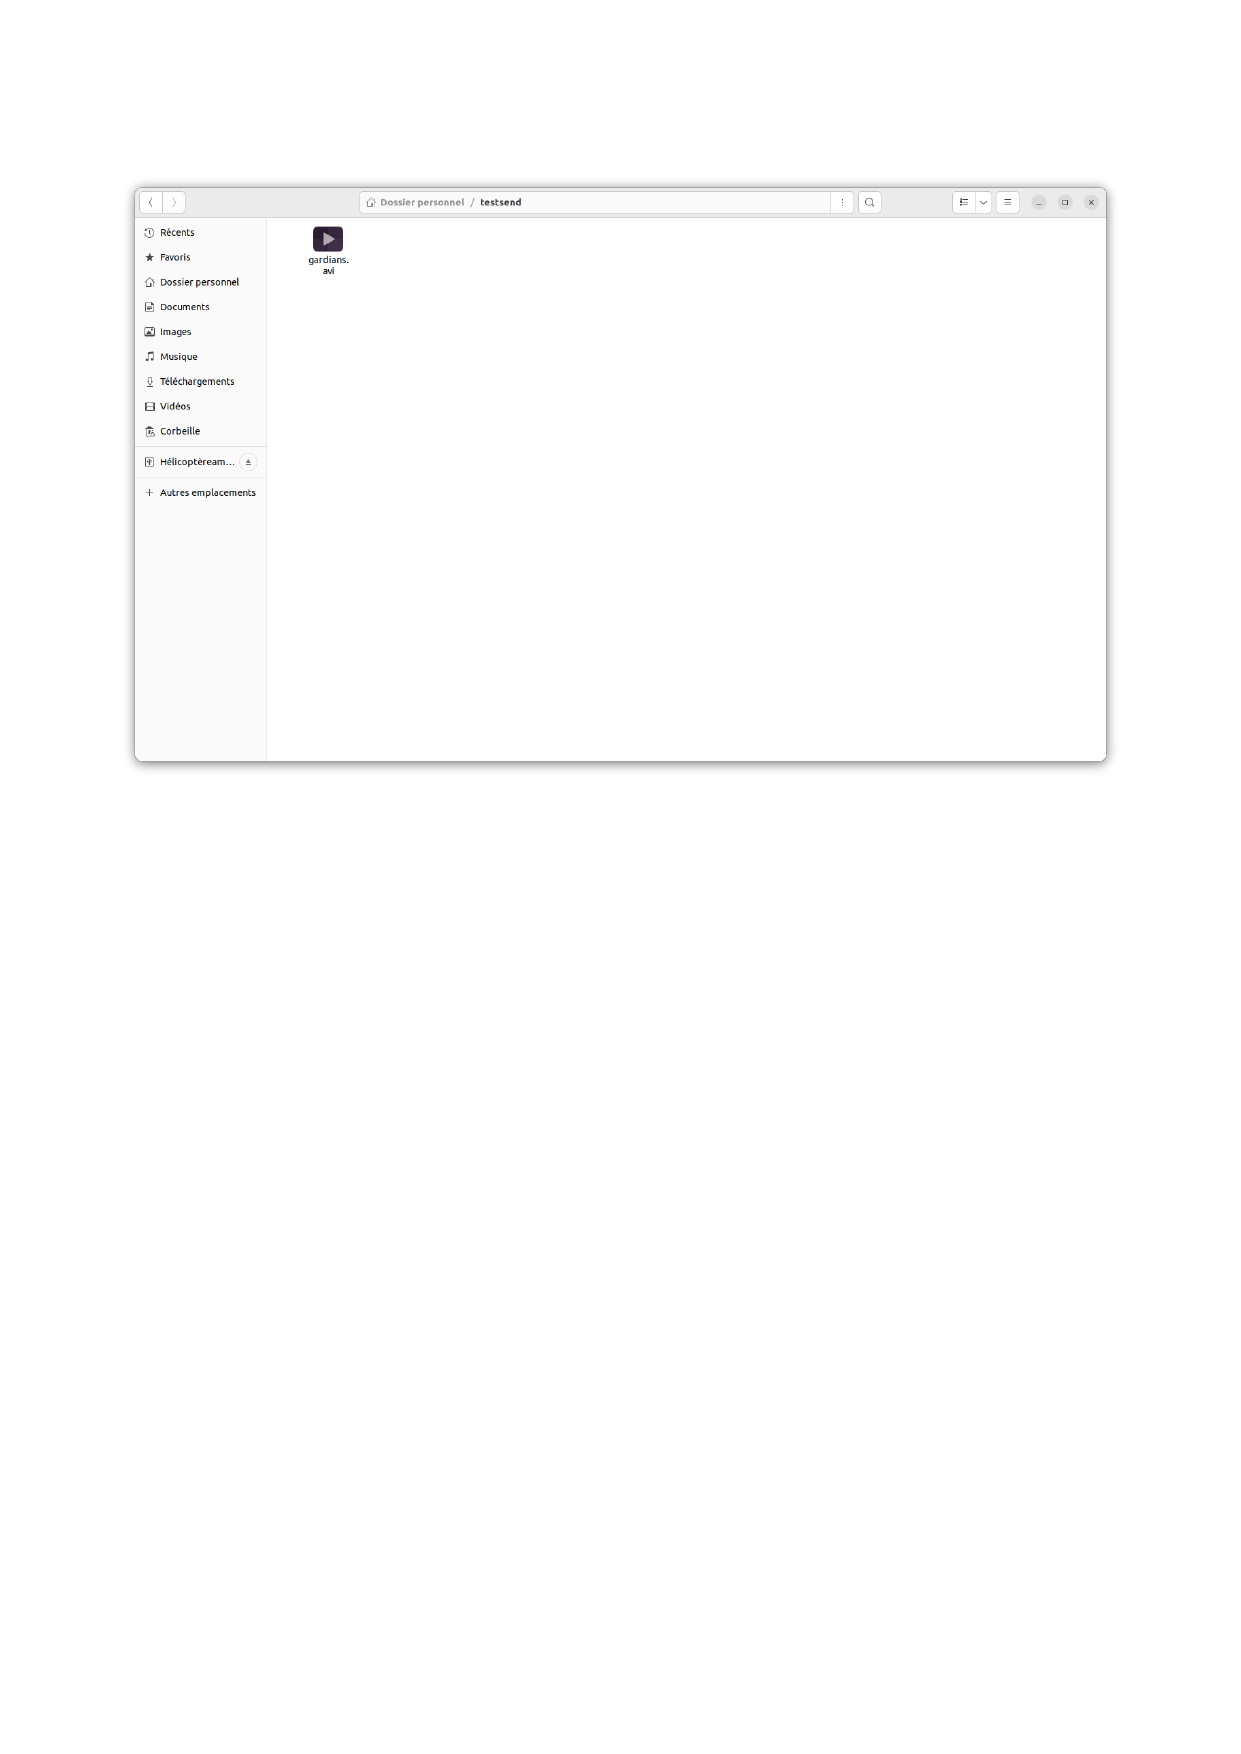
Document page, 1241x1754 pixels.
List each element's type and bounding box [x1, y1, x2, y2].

picture [118, 172, 1123, 780]
